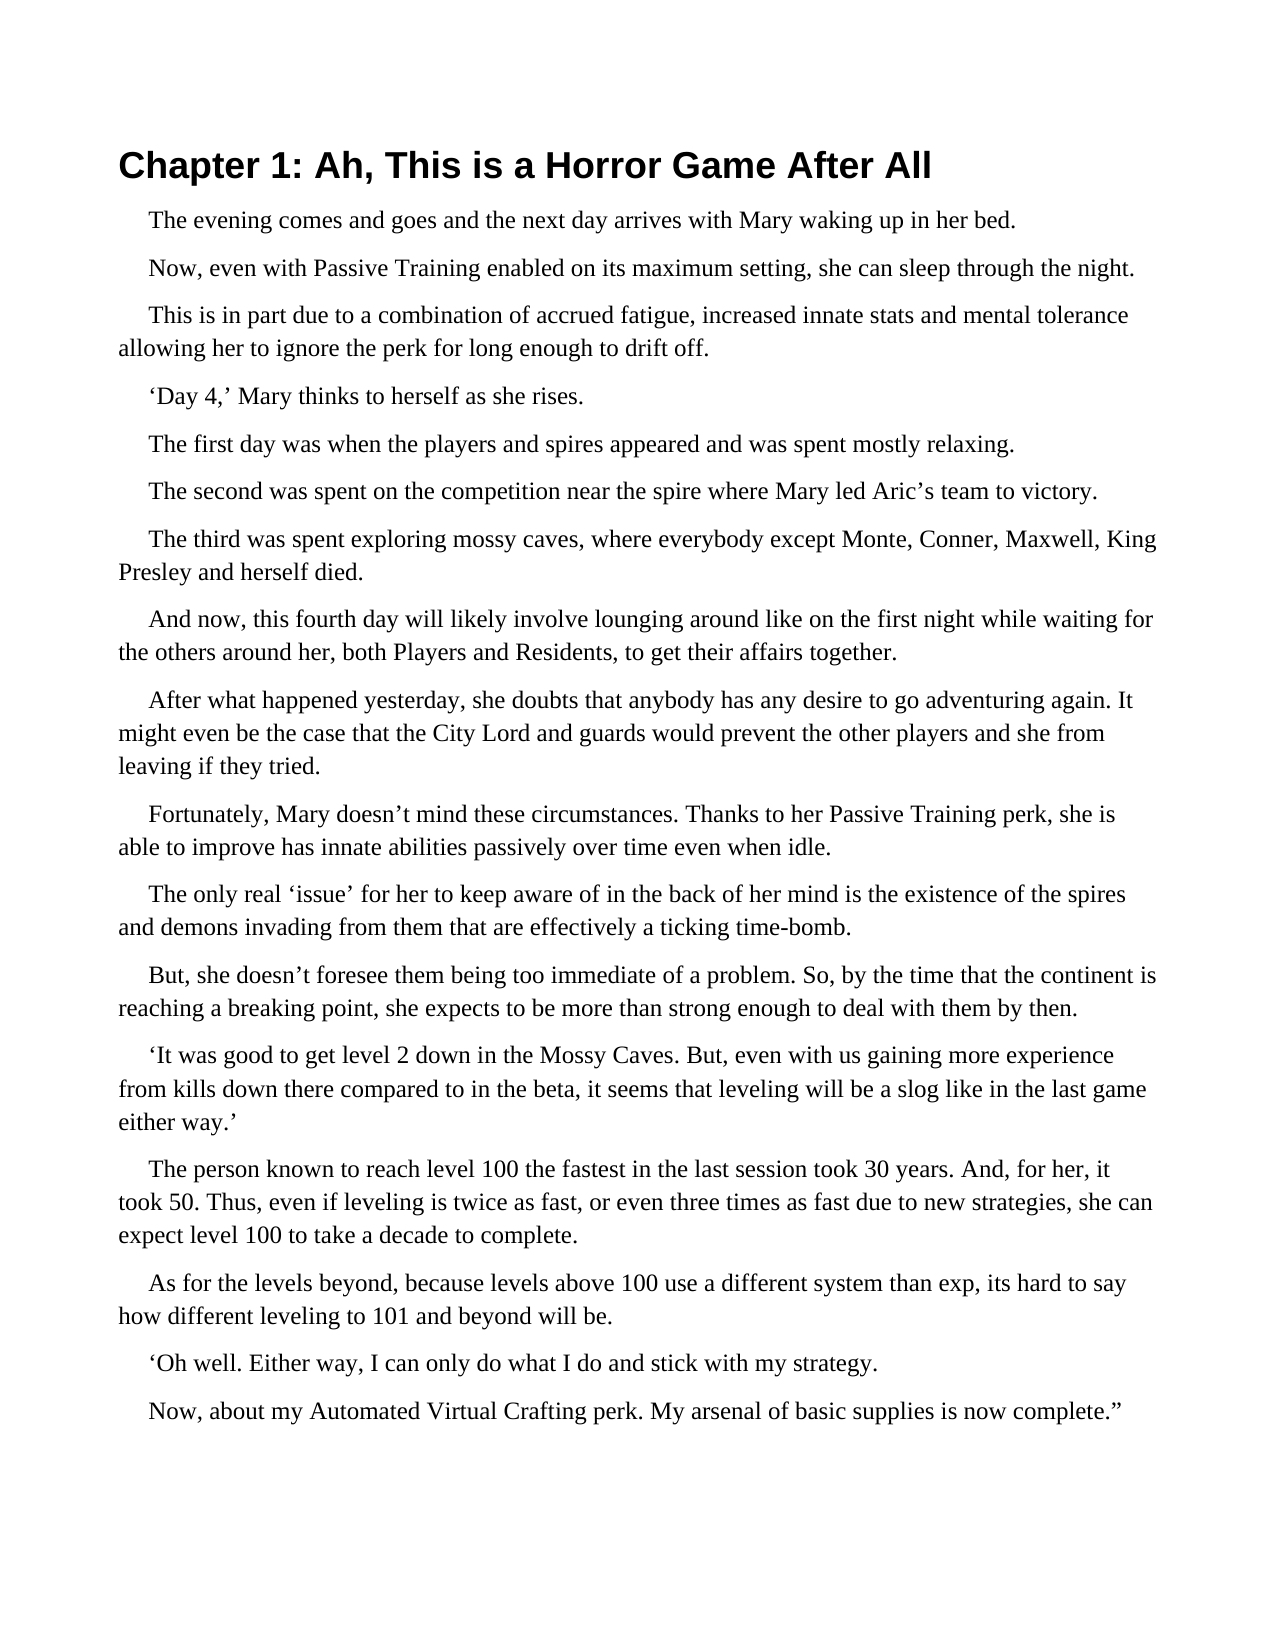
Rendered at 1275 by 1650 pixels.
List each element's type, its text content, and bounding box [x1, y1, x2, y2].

text As for the levels beyond, because levels above 100 use a different system than exp, its hard to say how different leveling to 101 and beyond will be. [118, 1268, 1157, 1330]
text ‘Day 4,’ Mary thinks to herself as she rises. [118, 381, 1157, 410]
subtitle Chapter 1: Ah, This is a Horror Game After All [118, 143, 1157, 186]
text Now, about my Automated Virtual Crafting perk. My arsenal of basic supplies is now complete.” [118, 1396, 1157, 1425]
text But, she doesn’t foresee them being too immediate of a problem. So, by the time that the continent is reaching a breaking point, she expects to be more than strong enough to deal with them by then. [118, 960, 1157, 1022]
text The only real ‘issue’ for her to keep aware of in the back of her mind is the existence of the spires and demons invading from them that are effectively a ticking time-bomb. [118, 879, 1157, 941]
text And now, this fourth day will likely involve lounging around like on the first night while waiting for the others around her, both Players and Residents, to get their affairs together. [118, 604, 1157, 666]
text The third was spent exploring mossy caves, where everybody except Monte, Conner, Maxwell, King Presley and herself died. [118, 524, 1157, 586]
text The evening comes and goes and the next day arrives with Mary waking up in her bed. [118, 205, 1157, 234]
text The first day was when the players and spires appeared and was spent mostly relaxing. [118, 429, 1157, 457]
text Fortunately, Mary doesn’t mind these circumstances. Thanks to her Passive Training perk, she is able to improve has innate abilities passively over time even when idle. [118, 799, 1157, 861]
text ‘It was good to get level 2 down in the Mossy Caves. But, even with us gaining more experience from kills down there compared to in the beta, it seems that leveling will be a slog like in the last game either way.’ [118, 1041, 1157, 1135]
text The second was spent on the competition near the spire where Mary led Aric’s team to victory. [118, 476, 1157, 505]
text This is in part due to a combination of accrued fatigue, increased innate stats and mental tolerance allowing her to ignore the perk for long enough to drift off. [118, 300, 1157, 362]
text ‘Oh well. Either way, I can only do what I do and stick with my strategy. [118, 1348, 1157, 1377]
text The person known to reach level 100 the fastest in the last session took 30 years. And, for her, it took 50. Thus, even if leveling is twice as fast, or even three times as fast due to new strategies, she can expect level 100 to take a decade to complete. [118, 1154, 1157, 1249]
text Now, even with Passive Training enabled on its maximum setting, she can sleep through the night. [118, 253, 1157, 282]
text After what happened yesterday, she doubts that anybody has any desire to go adventuring again. It might even be the case that the City Lord and guards would prevent the other players and she from leaving if they tried. [118, 685, 1157, 780]
